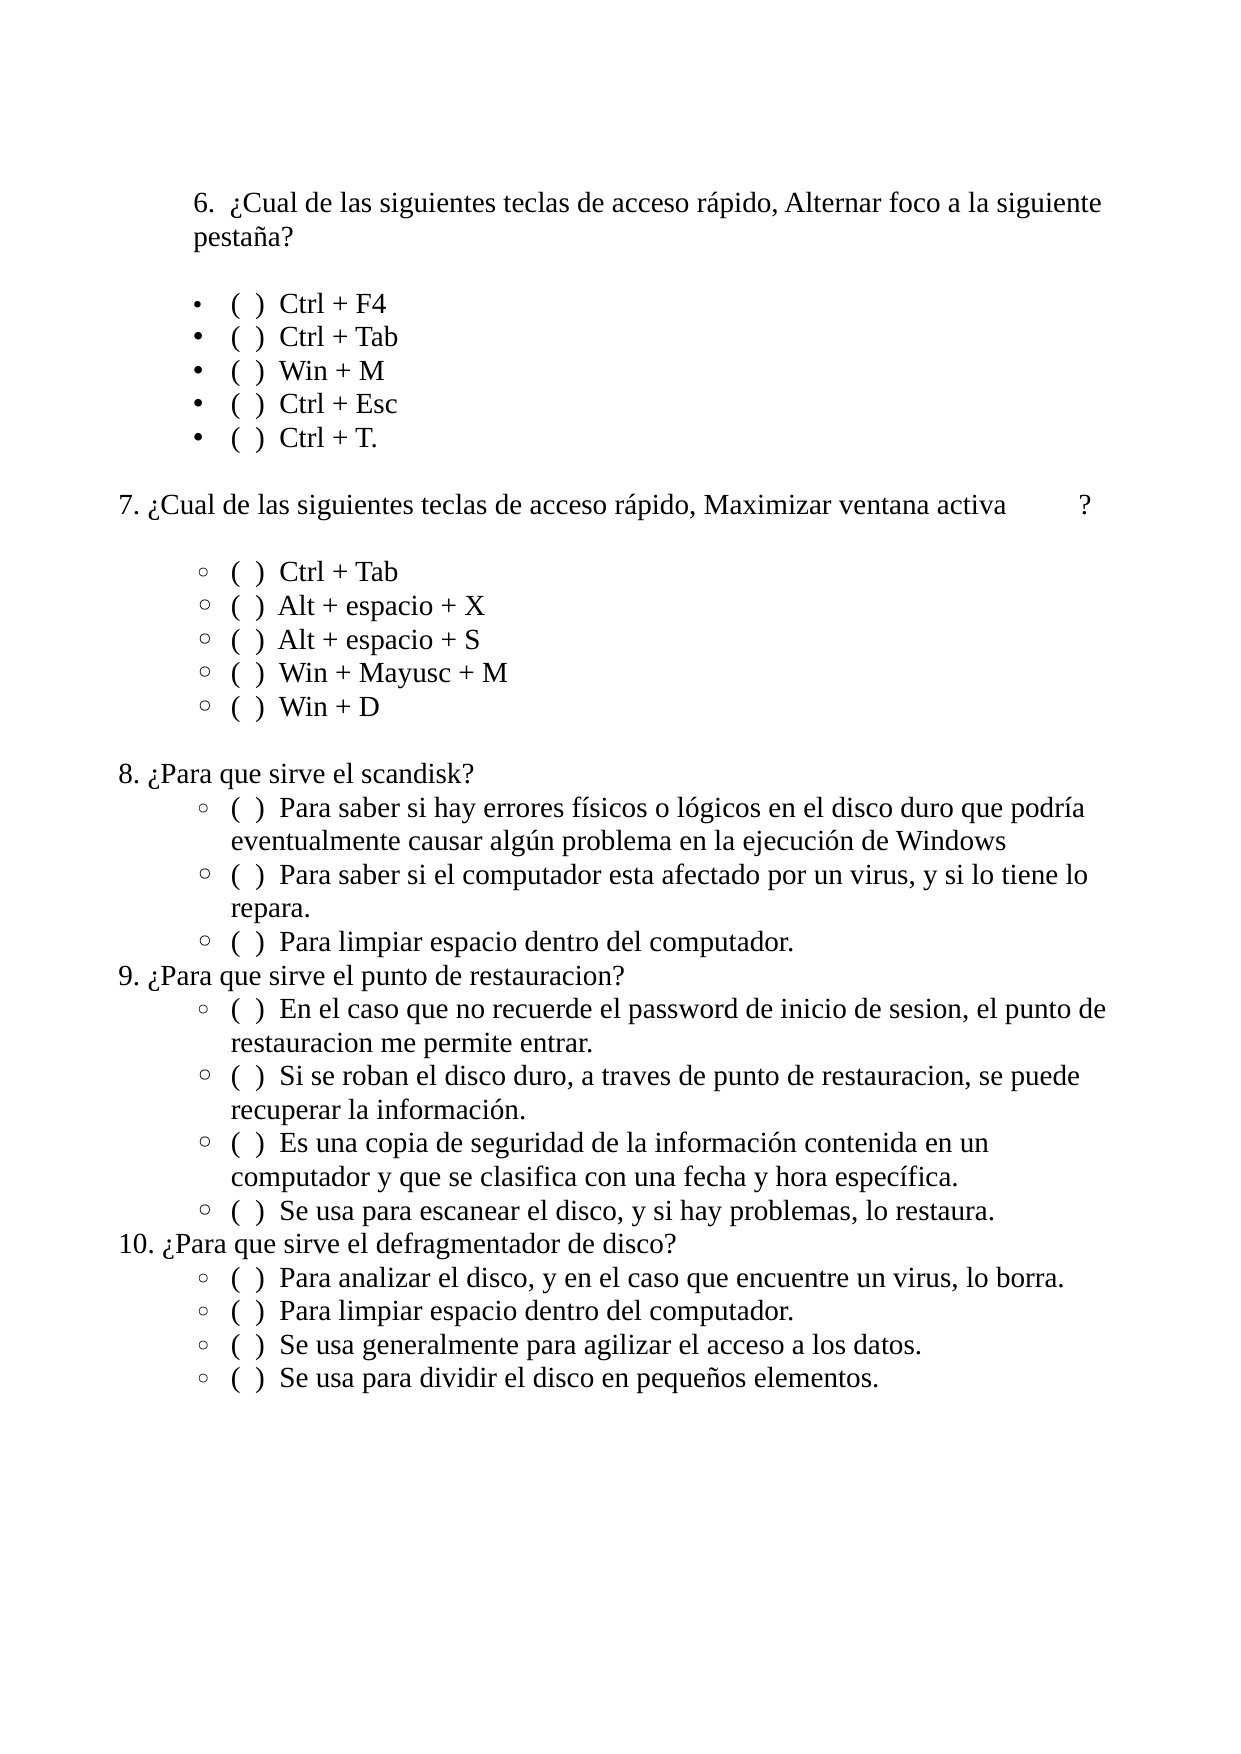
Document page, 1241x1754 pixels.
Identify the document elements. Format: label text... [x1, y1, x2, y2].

list ( ) Si se roban el disco duro, a traves de punto de restauracion, se puede recuperar la información. [193, 1058, 1122, 1126]
list ( ) Ctrl + Esc [193, 387, 1122, 420]
list ( ) Ctrl + Tab [193, 319, 1122, 353]
list ( ) Se usa para escanear el disco, y si hay problemas, lo restaura. [193, 1193, 1122, 1226]
list ( ) Se usa para dividir el disco en pequeños elementos. [193, 1361, 1122, 1394]
list ( ) Para limpiar espacio dentro del computador. [193, 1293, 1122, 1327]
list ( ) Alt + espacio + S [193, 622, 1122, 655]
list ( ) Para saber si el computador esta afectado por un virus, y si lo tiene lo repara. [193, 857, 1122, 924]
list ( ) Para saber si hay errores físicos o lógicos en el disco duro que podría eventualmente causar algún problema en la ejecución de Windows [193, 790, 1122, 857]
list ( ) Ctrl + F4 [193, 286, 1122, 319]
list 9. ¿Para que sirve el punto de restauracion? [81, 958, 1122, 991]
list 10. ¿Para que sirve el defragmentador de disco? [81, 1226, 1122, 1260]
list ( ) Ctrl + T. [193, 420, 1122, 454]
list ( ) Es una copia de seguridad de la información contenida en un computador y que se clasifica con una fecha y hora específica. [193, 1126, 1122, 1193]
list 8. ¿Para que sirve el scandisk? [81, 756, 1122, 790]
list ( ) En el caso que no recuerde el password de inicio de sesion, el punto de restauracion me permite entrar. [193, 991, 1122, 1058]
list ( ) Win + Mayusc + M [193, 655, 1122, 689]
list ( ) Para analizar el disco, y en el caso que encuentre un virus, lo borra. [193, 1260, 1122, 1293]
list ( ) Se usa generalmente para agilizar el acceso a los datos. [193, 1327, 1122, 1361]
list ( ) Win + M [193, 353, 1122, 387]
text 7. ¿Cual de las siguientes teclas de acceso rápido, Maximizar ventana activa ? [118, 487, 1122, 521]
list ( ) Alt + espacio + X [193, 588, 1122, 622]
list ( ) Para limpiar espacio dentro del computador. [193, 924, 1122, 958]
list ( ) Win + D [193, 689, 1122, 723]
list 6. ¿Cual de las siguientes teclas de acceso rápido, Alternar foco a la siguiente pestaña? [156, 185, 1122, 252]
list ( ) Ctrl + Tab [193, 554, 1122, 588]
